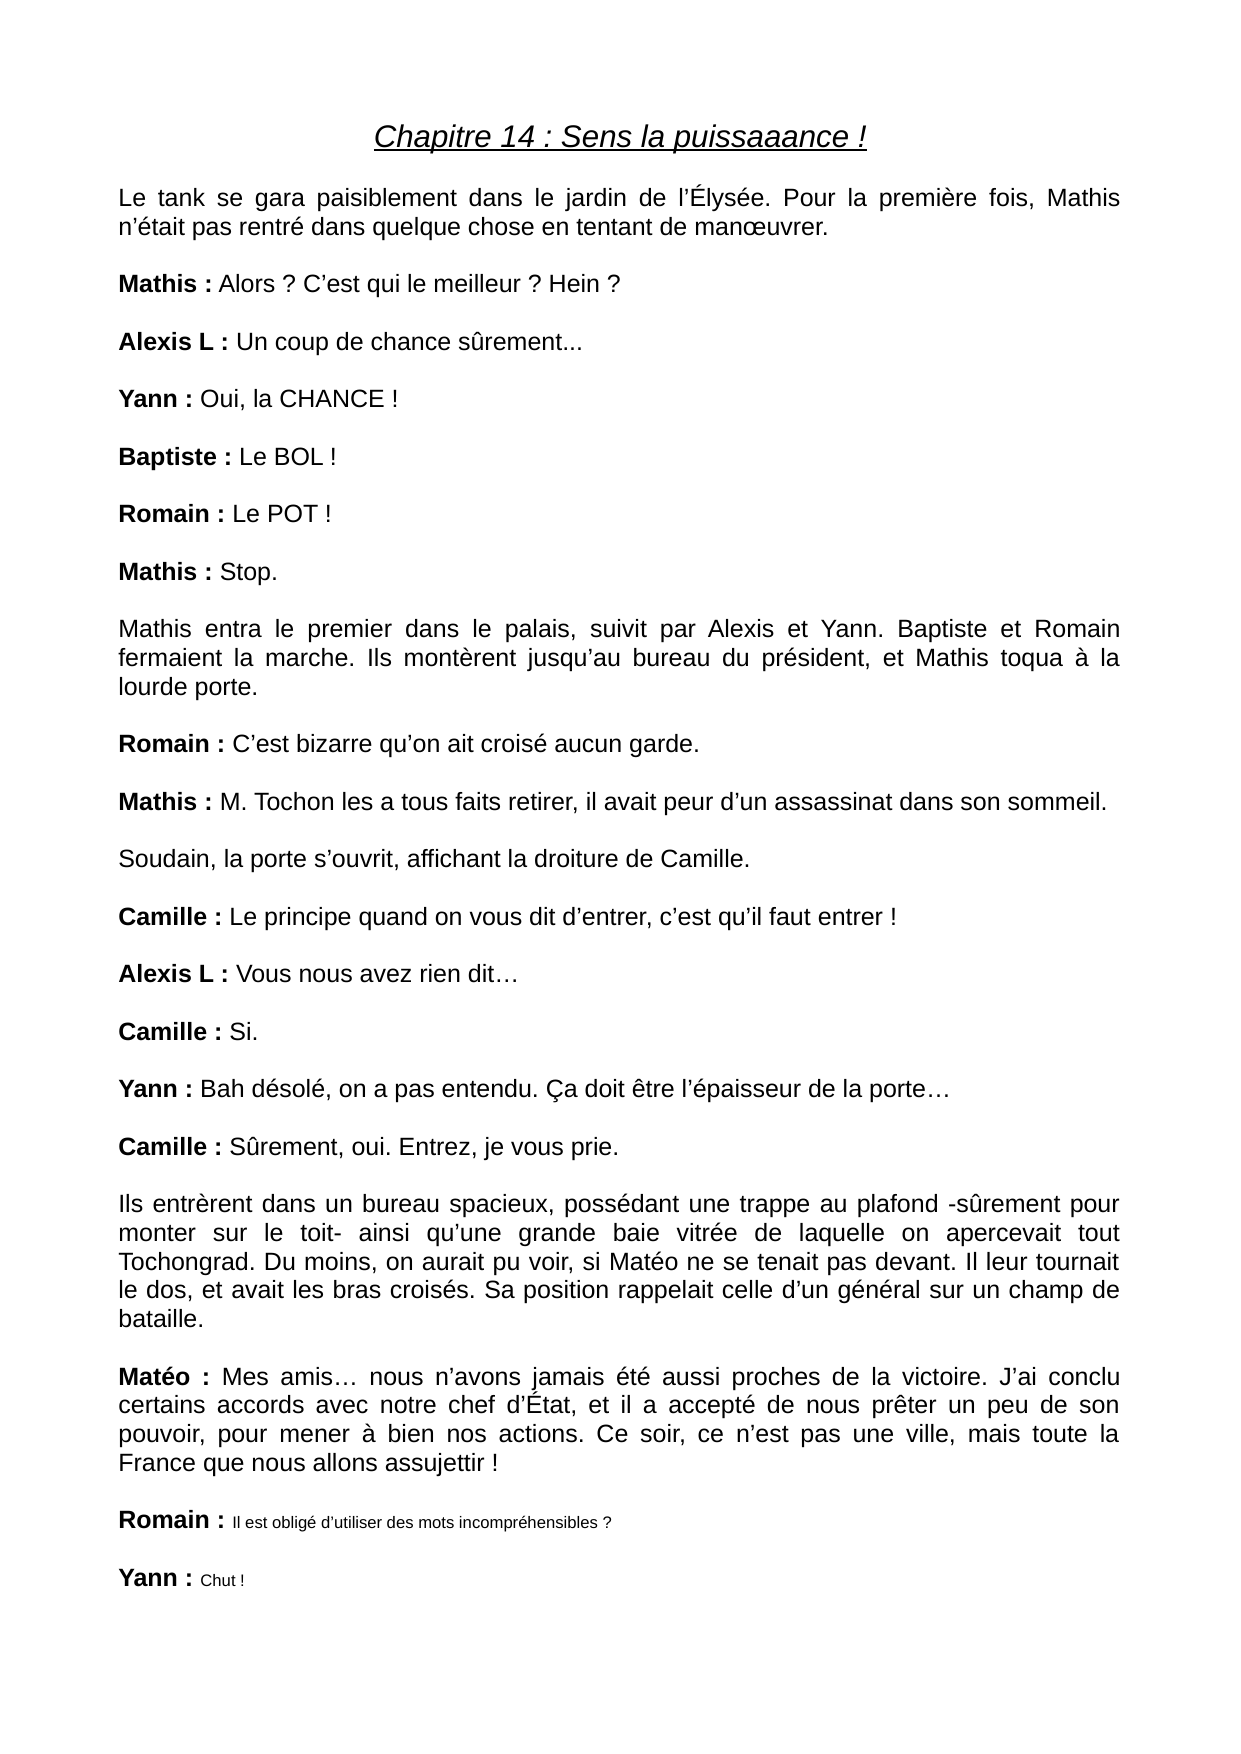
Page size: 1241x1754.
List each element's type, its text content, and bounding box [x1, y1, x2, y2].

text Camille : Le principe quand on vous dit d’entrer, c’est qu’il faut entrer ! [118, 902, 1122, 930]
text Soudain, la porte s’ouvrit, affichant la droiture de Camille. [118, 844, 1122, 873]
text Camille : Si. [118, 1017, 1122, 1045]
text Alexis L : Vous nous avez rien dit… [118, 959, 1122, 988]
text Yann : Chut ! [118, 1563, 1122, 1592]
text Mathis : Stop. [118, 557, 1122, 585]
text Le tank se gara paisiblement dans le jardin de l’Élysée. Pour la première fois, Mathis n’était pas rentré dans quelque chose en tentant de manœuvrer. [118, 183, 1122, 240]
text Matéo : Mes amis… nous n’avons jamais été aussi proches de la victoire. J’ai conclu certains accords avec notre chef d’État, et il a accepté de nous prêter un peu de son pouvoir, pour mener à bien nos actions. Ce soir, ce n’est pas une ville, mais toute la France que nous allons assujettir ! [118, 1362, 1122, 1477]
text Alexis L : Un coup de chance sûrement... [118, 327, 1122, 355]
text Baptiste : Le BOL ! [118, 442, 1122, 470]
text Chapitre 14 : Sens la puissaaance ! [118, 118, 1122, 154]
text Mathis entra le premier dans le palais, suivit par Alexis et Yann. Baptiste et Romain fermaient la marche. Ils montèrent jusqu’au bureau du président, et Mathis toqua à la lourde porte. [118, 614, 1122, 700]
text Yann : Bah désolé, on a pas entendu. Ça doit être l’épaisseur de la porte… [118, 1074, 1122, 1103]
text Romain : Le POT ! [118, 499, 1122, 528]
text Romain : Il est obligé d’utiliser des mots incompréhensibles ? [118, 1505, 1122, 1534]
text Yann : Oui, la CHANCE ! [118, 384, 1122, 413]
text Mathis : Alors ? C’est qui le meilleur ? Hein ? [118, 269, 1122, 298]
text Ils entrèrent dans un bureau spacieux, possédant une trappe au plafond -sûrement pour monter sur le toit- ainsi qu’une grande baie vitrée de laquelle on apercevait tout Tochongrad. Du moins, on aurait pu voir, si Matéo ne se tenait pas devant. Il leur tournait le dos, et avait les bras croisés. Sa position rappelait celle d’un général sur un champ de bataille. [118, 1189, 1122, 1333]
text Romain : C’est bizarre qu’on ait croisé aucun garde. [118, 729, 1122, 758]
text Camille : Sûrement, oui. Entrez, je vous prie. [118, 1132, 1122, 1160]
text Mathis : M. Tochon les a tous faits retirer, il avait peur d’un assassinat dans son sommeil. [118, 787, 1122, 815]
